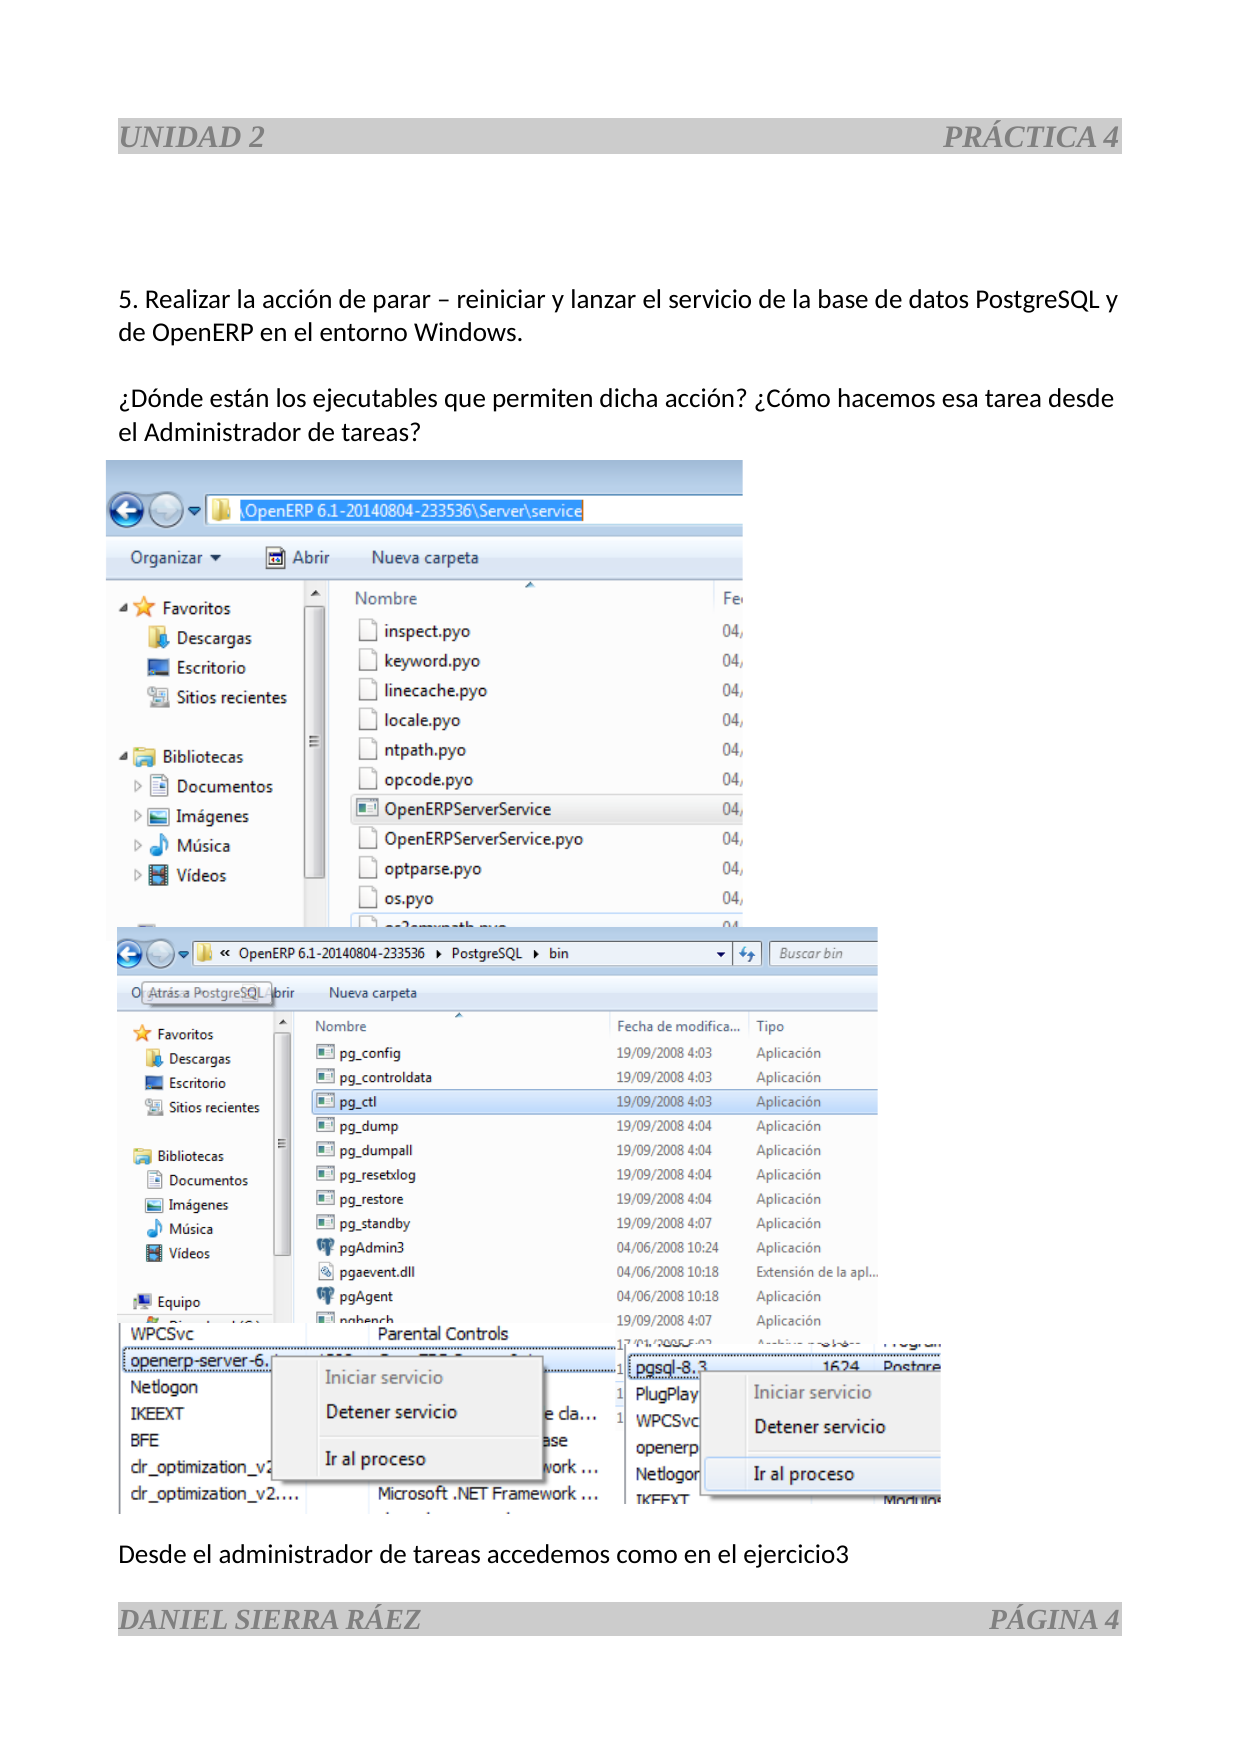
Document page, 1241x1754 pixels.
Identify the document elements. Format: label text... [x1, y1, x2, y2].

text ¿Dónde están los ejecutables que permiten dicha acción? ¿Cómo hacemos esa tarea desde el Administrador de tareas? [118, 382, 1122, 448]
picture [105, 460, 941, 1514]
text Desde el administrador de tareas accedemos como en el ejercicio3 [118, 1537, 1122, 1570]
text 5. Realizar la acción de parar – reiniciar y lanzar el servicio de la base de datos PostgreSQL y de OpenERP en el entorno Windows. [118, 283, 1122, 349]
